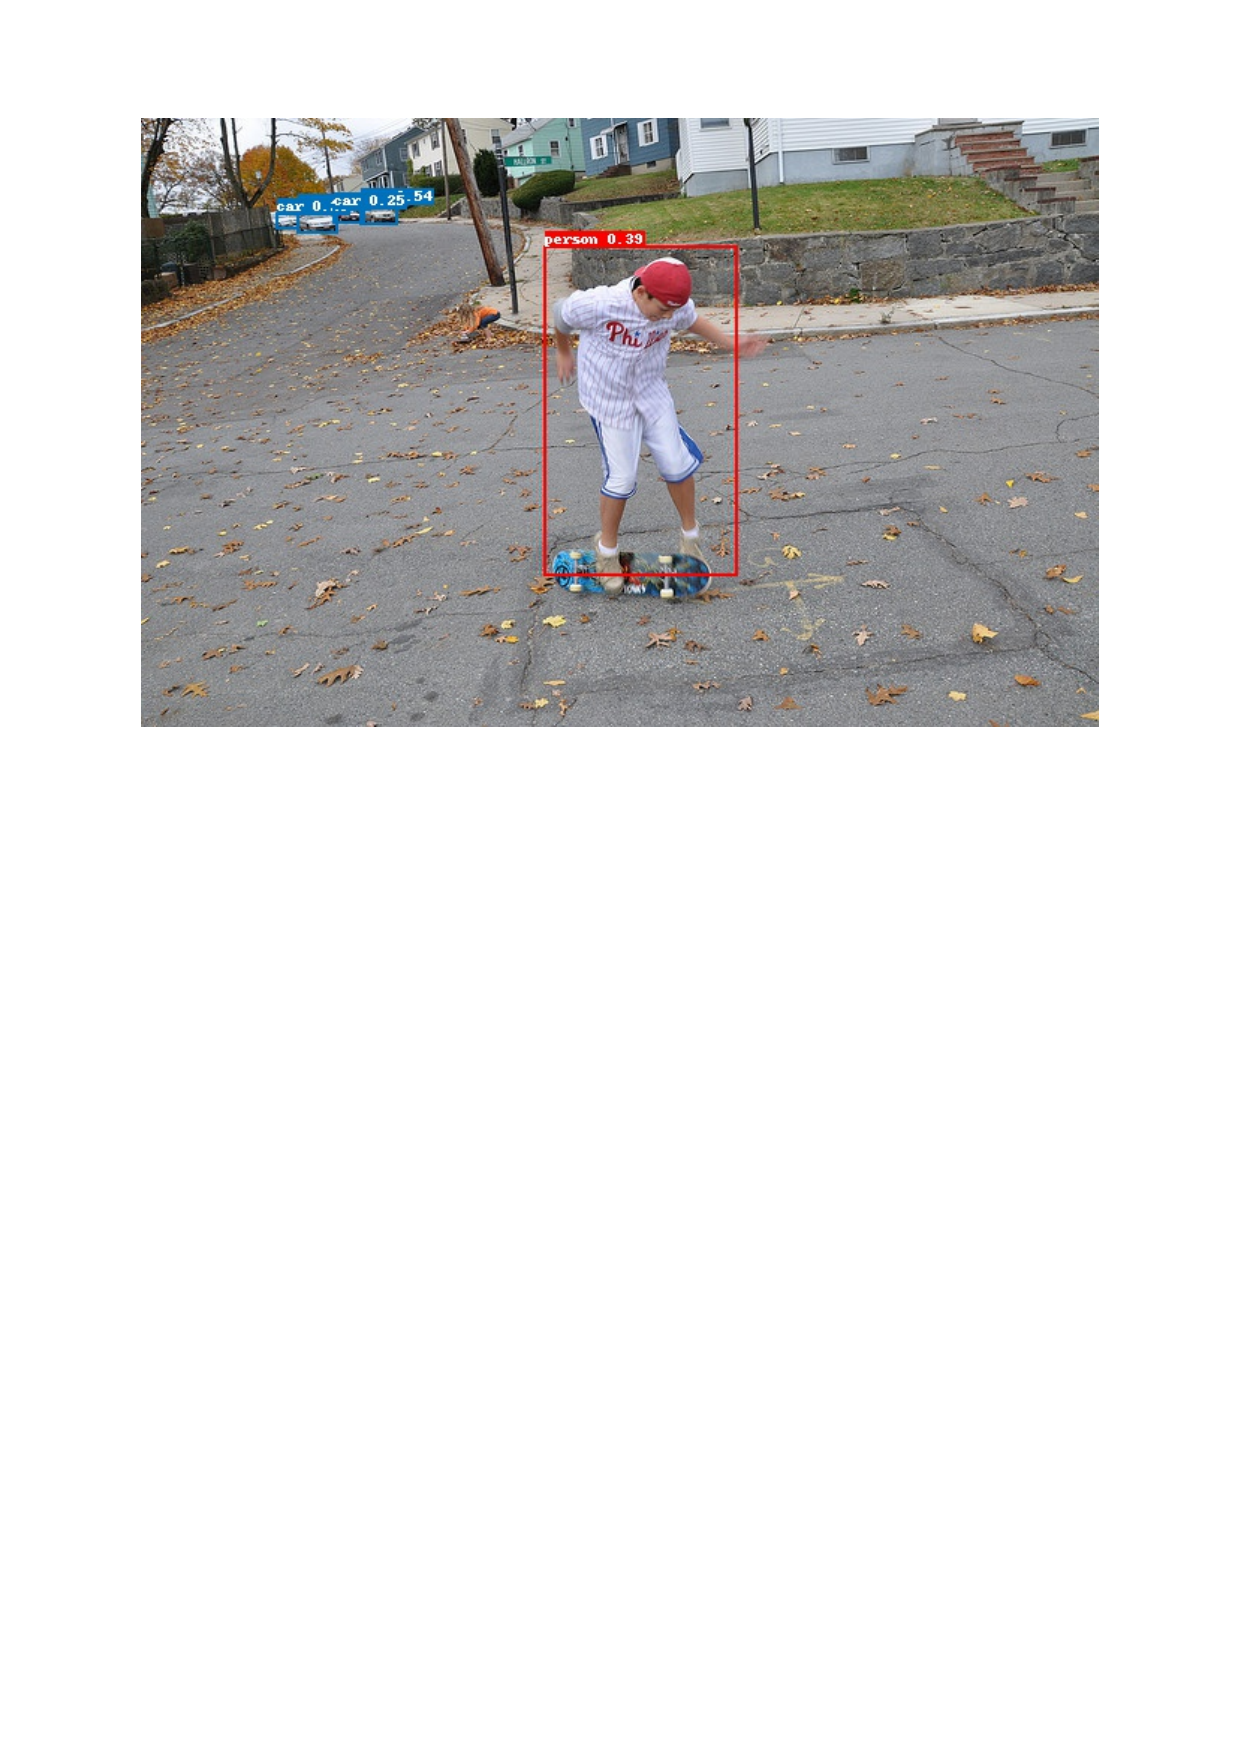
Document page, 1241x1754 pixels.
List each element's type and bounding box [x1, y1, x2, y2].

picture [141, 118, 1099, 727]
